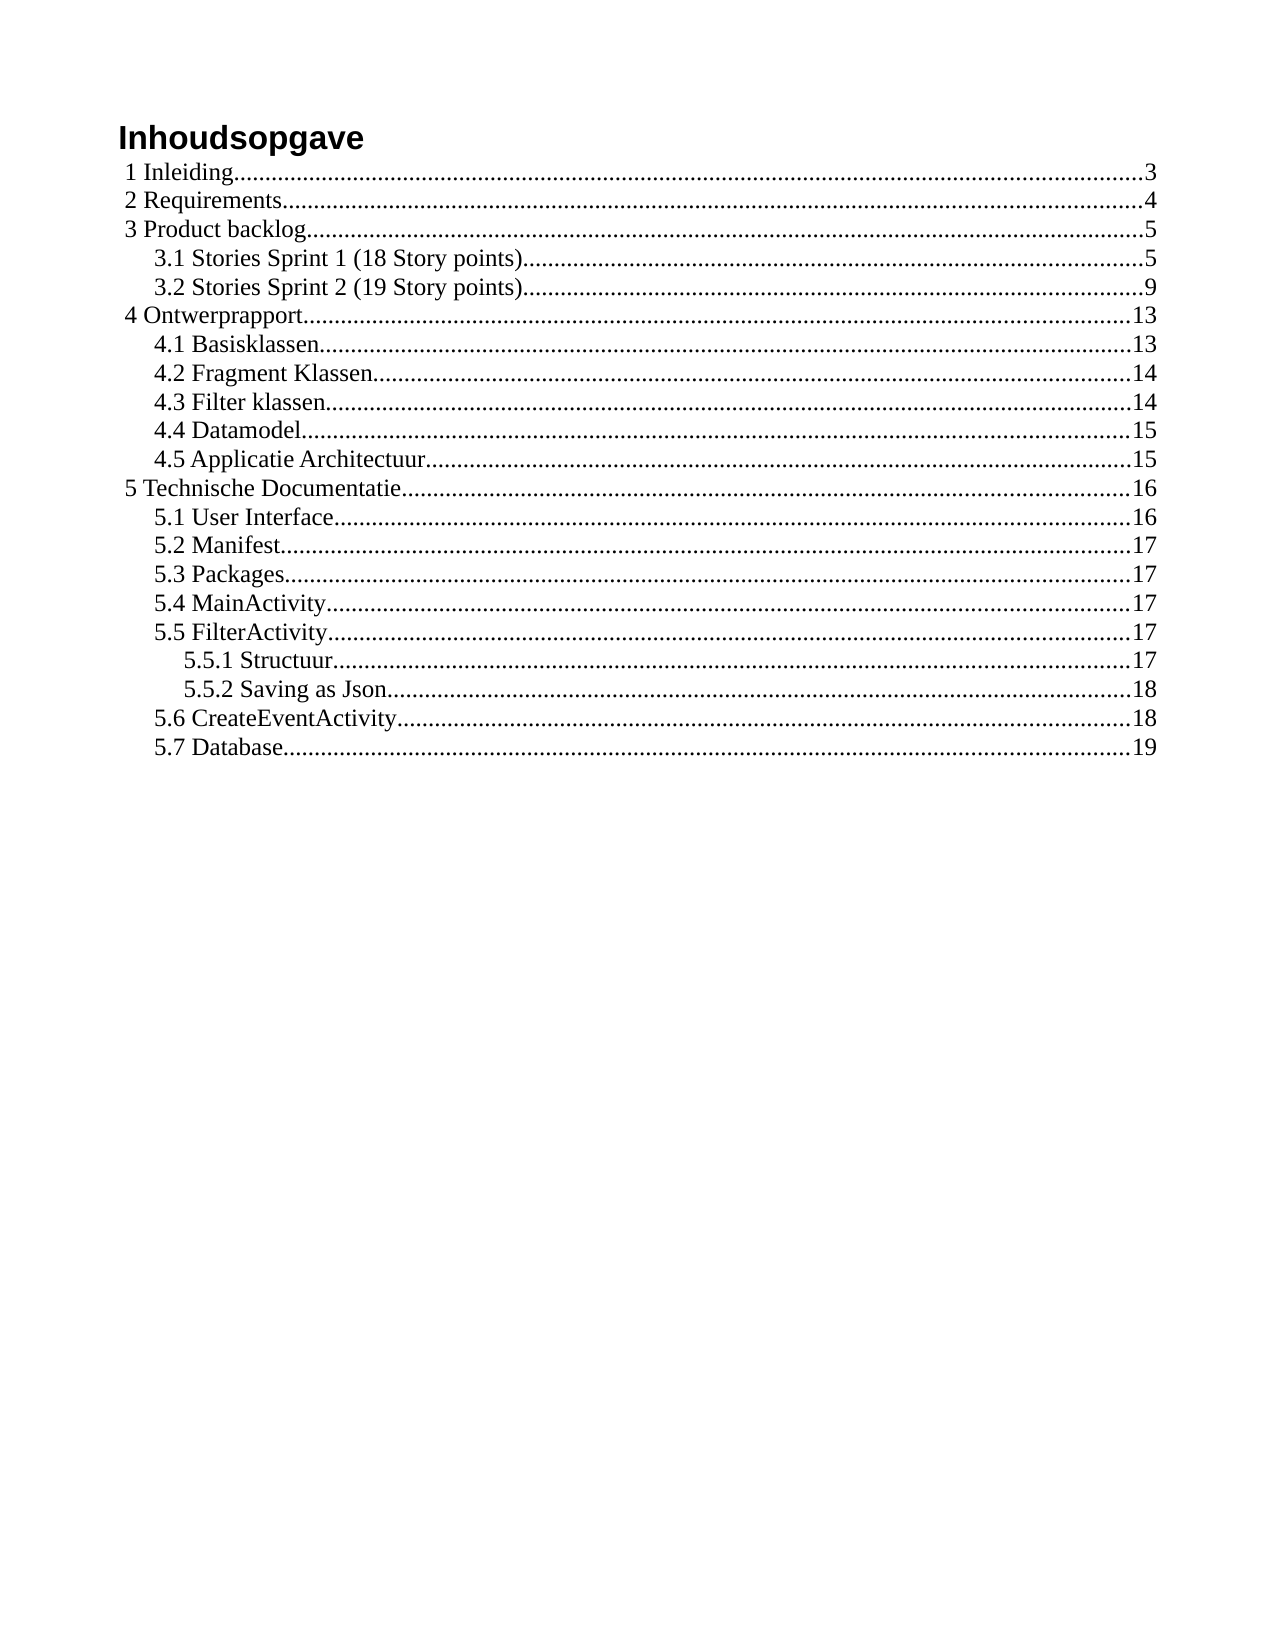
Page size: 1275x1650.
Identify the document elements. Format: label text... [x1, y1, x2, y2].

text 5.5.2 Saving as Json 18 [177, 674, 1157, 703]
text 5.5 FilterActivity 17 [148, 617, 1157, 645]
text 4.4 Datamodel 15 [148, 415, 1157, 444]
text 4.5 Applicatie Architectuur 15 [148, 444, 1157, 473]
text 5.6 CreateEventActivity 18 [148, 703, 1157, 732]
text 5.5.1 Structuur 17 [177, 645, 1157, 674]
text 5.7 Database 19 [148, 732, 1157, 760]
text 4.2 Fragment Klassen 14 [148, 358, 1157, 387]
text 3 Product backlog 5 [118, 214, 1157, 243]
text 5.4 MainActivity 17 [148, 588, 1157, 617]
text 4.1 Basisklassen 13 [148, 329, 1157, 358]
subtitle Inhoudsopgave [118, 118, 1157, 157]
text 3.1 Stories Sprint 1 (18 Story points) 5 [148, 243, 1157, 272]
text 1 Inleiding 3 [118, 157, 1157, 185]
text 5.1 User Interface 16 [148, 502, 1157, 530]
text 3.2 Stories Sprint 2 (19 Story points) 9 [148, 272, 1157, 300]
text 4 Ontwerprapport 13 [118, 300, 1157, 329]
text 5.2 Manifest 17 [148, 530, 1157, 559]
text 5.3 Packages 17 [148, 559, 1157, 588]
text 5 Technische Documentatie 16 [118, 473, 1157, 502]
text 2 Requirements 4 [118, 185, 1157, 214]
text 4.3 Filter klassen 14 [148, 387, 1157, 415]
